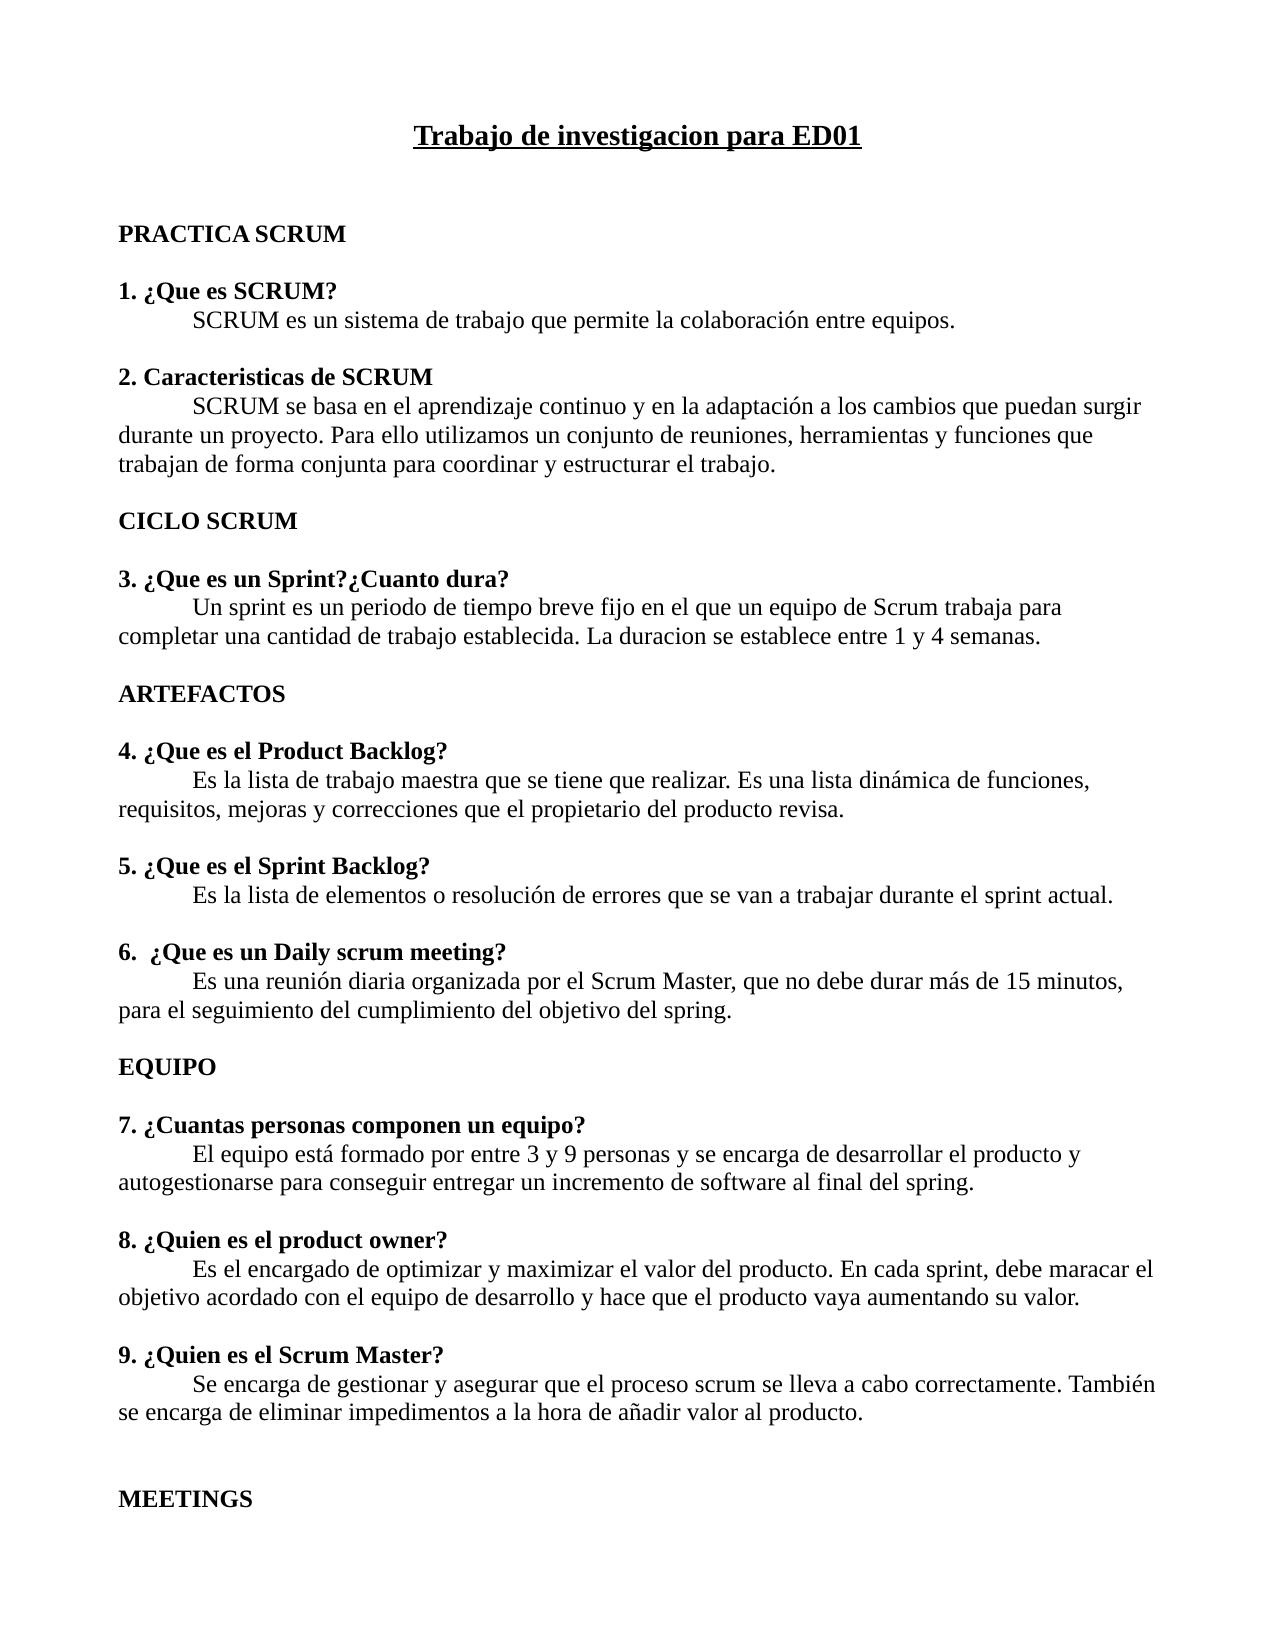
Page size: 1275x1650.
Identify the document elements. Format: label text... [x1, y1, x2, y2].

text Es la lista de trabajo maestra que se tiene que realizar. Es una lista dinámica de funciones, requisitos, mejoras y correcciones que el propietario del producto revisa. [118, 765, 1157, 822]
text 3. ¿Que es un Sprint?¿Cuanto dura? [118, 564, 1157, 592]
text Es la lista de elementos o resolución de errores que se van a trabajar durante el sprint actual. [118, 880, 1157, 909]
text PRACTICA SCRUM [118, 219, 1157, 247]
text MEETINGS [118, 1484, 1157, 1512]
text 7. ¿Cuantas personas componen un equipo? [118, 1110, 1157, 1139]
text ARTEFACTOS [118, 679, 1157, 707]
text 6. ¿Que es un Daily scrum meeting? [118, 937, 1157, 966]
text Trabajo de investigacion para ED01 [118, 118, 1157, 152]
text 9. ¿Quien es el Scrum Master? [118, 1340, 1157, 1369]
text 5. ¿Que es el Sprint Backlog? [118, 851, 1157, 880]
text EQUIPO [118, 1052, 1157, 1081]
text SCRUM es un sistema de trabajo que permite la colaboración entre equipos. [118, 305, 1157, 334]
text CICLO SCRUM [118, 506, 1157, 535]
text El equipo está formado por entre 3 y 9 personas y se encarga de desarrollar el producto y autogestionarse para conseguir entregar un incremento de software al final del spring. [118, 1139, 1157, 1196]
text 8. ¿Quien es el product owner? [118, 1225, 1157, 1254]
text 4. ¿Que es el Product Backlog? [118, 736, 1157, 765]
text Un sprint es un periodo de tiempo breve fijo en el que un equipo de Scrum trabaja para completar una cantidad de trabajo establecida. La duracion se establece entre 1 y 4 semanas. [118, 592, 1157, 650]
text Se encarga de gestionar y asegurar que el proceso scrum se lleva a cabo correctamente. También se encarga de eliminar impedimentos a la hora de añadir valor al producto. [118, 1369, 1157, 1426]
text Es una reunión diaria organizada por el Scrum Master, que no debe durar más de 15 minutos, para el seguimiento del cumplimiento del objetivo del spring. [118, 966, 1157, 1024]
text Es el encargado de optimizar y maximizar el valor del producto. En cada sprint, debe maracar el objetivo acordado con el equipo de desarrollo y hace que el producto vaya aumentando su valor. [118, 1254, 1157, 1311]
text 1. ¿Que es SCRUM? [118, 276, 1157, 305]
text 2. Caracteristicas de SCRUM [118, 362, 1157, 391]
text SCRUM se basa en el aprendizaje continuo y en la adaptación a los cambios que puedan surgir durante un proyecto. Para ello utilizamos un conjunto de reuniones, herramientas y funciones que trabajan de forma conjunta para coordinar y estructurar el trabajo. [118, 391, 1157, 477]
